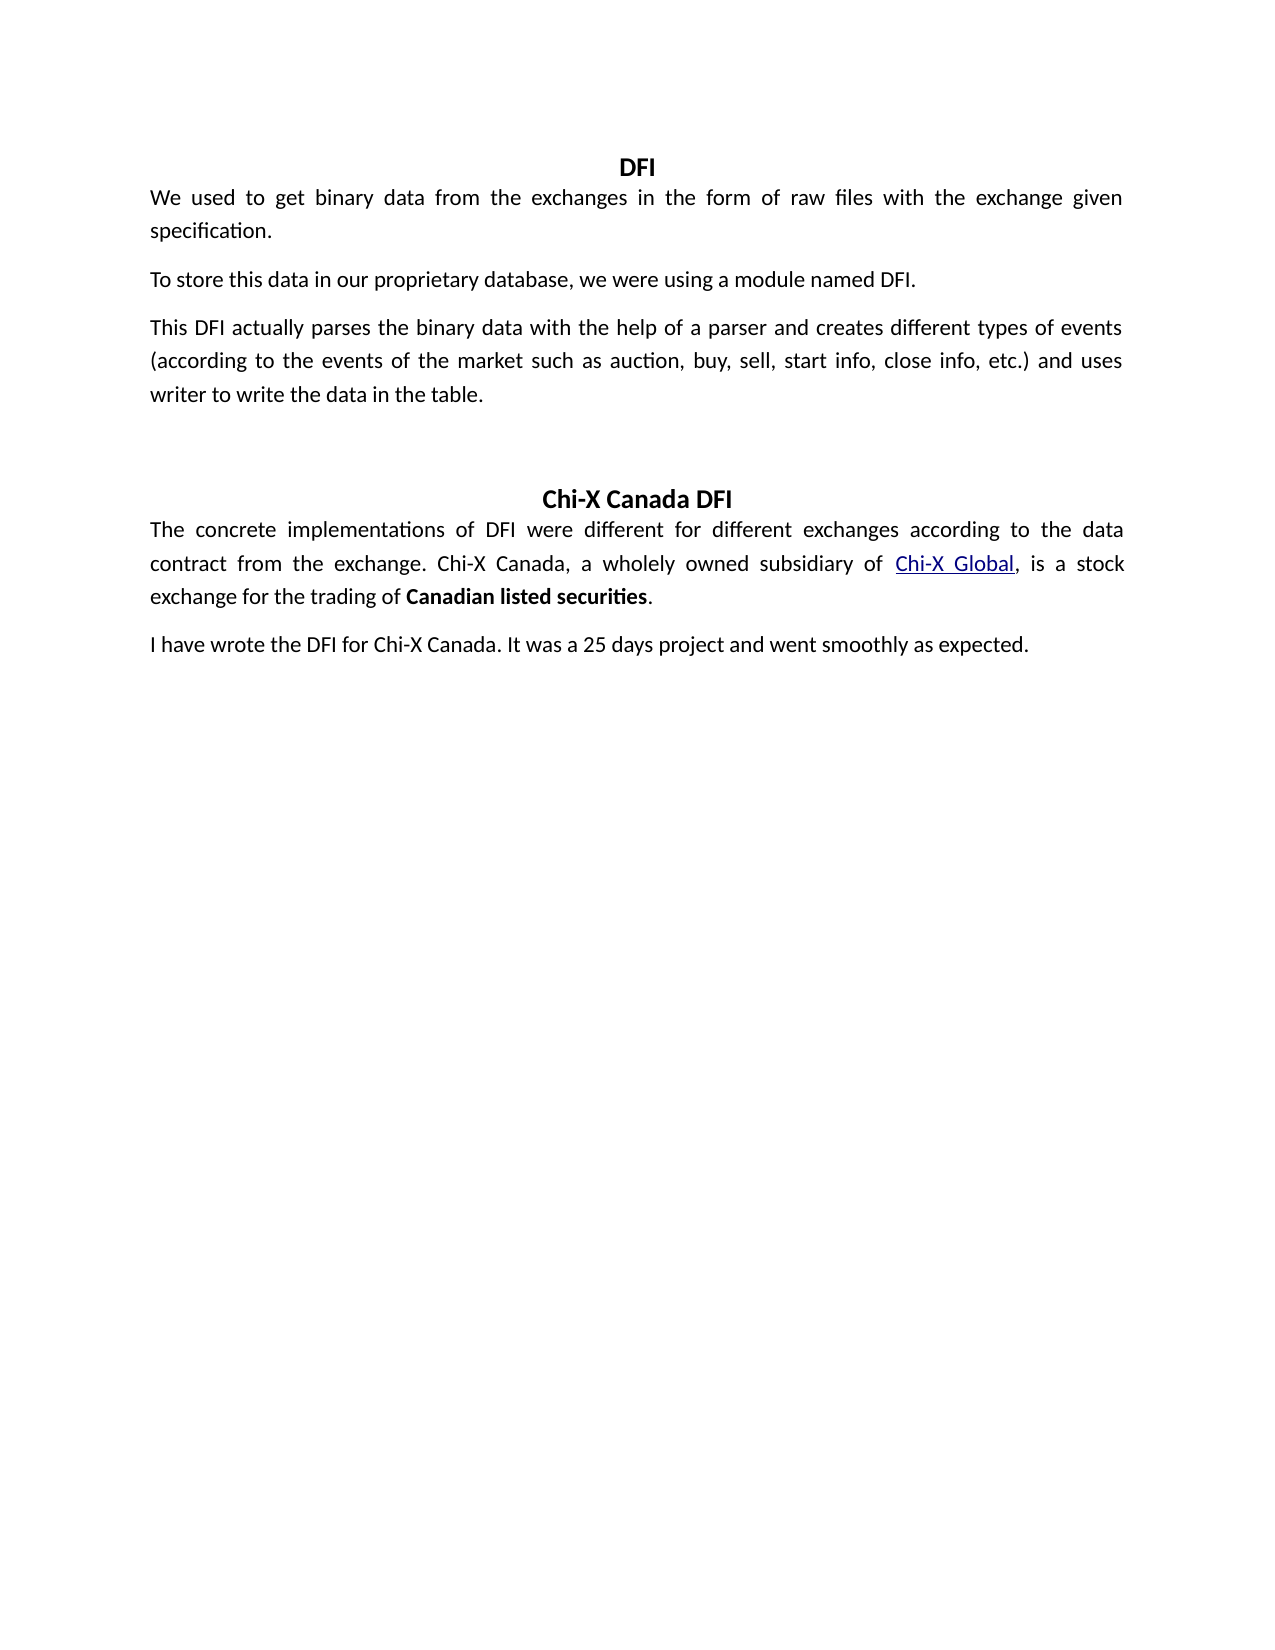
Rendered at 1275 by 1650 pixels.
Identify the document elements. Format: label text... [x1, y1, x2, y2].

text Chi-X Canada DFI [150, 482, 1125, 515]
text I have wrote the DFI for Chi-X Canada. It was a 25 days project and went smoothly as expected. [150, 630, 1125, 658]
text This DFI actually parses the binary data with the help of a parser and creates different types of events (according to the events of the market such as auction, buy, sell, start info, close info, etc.) and uses writer to write the data in the table. [150, 313, 1125, 408]
text We used to get binary data from the exchanges in the form of raw files with the exchange given specification. [150, 183, 1125, 244]
text DFI [150, 150, 1125, 183]
text The concrete implementations of DFI were different for different exchanges according to the data contract from the exchange. Chi-X Canada, a wholely owned subsidiary of Chi-X Global, is a stock exchange for the trading of Canadian listed securities. [150, 515, 1125, 610]
text To store this data in our proprietary database, we were using a module named DFI. [150, 265, 1125, 293]
